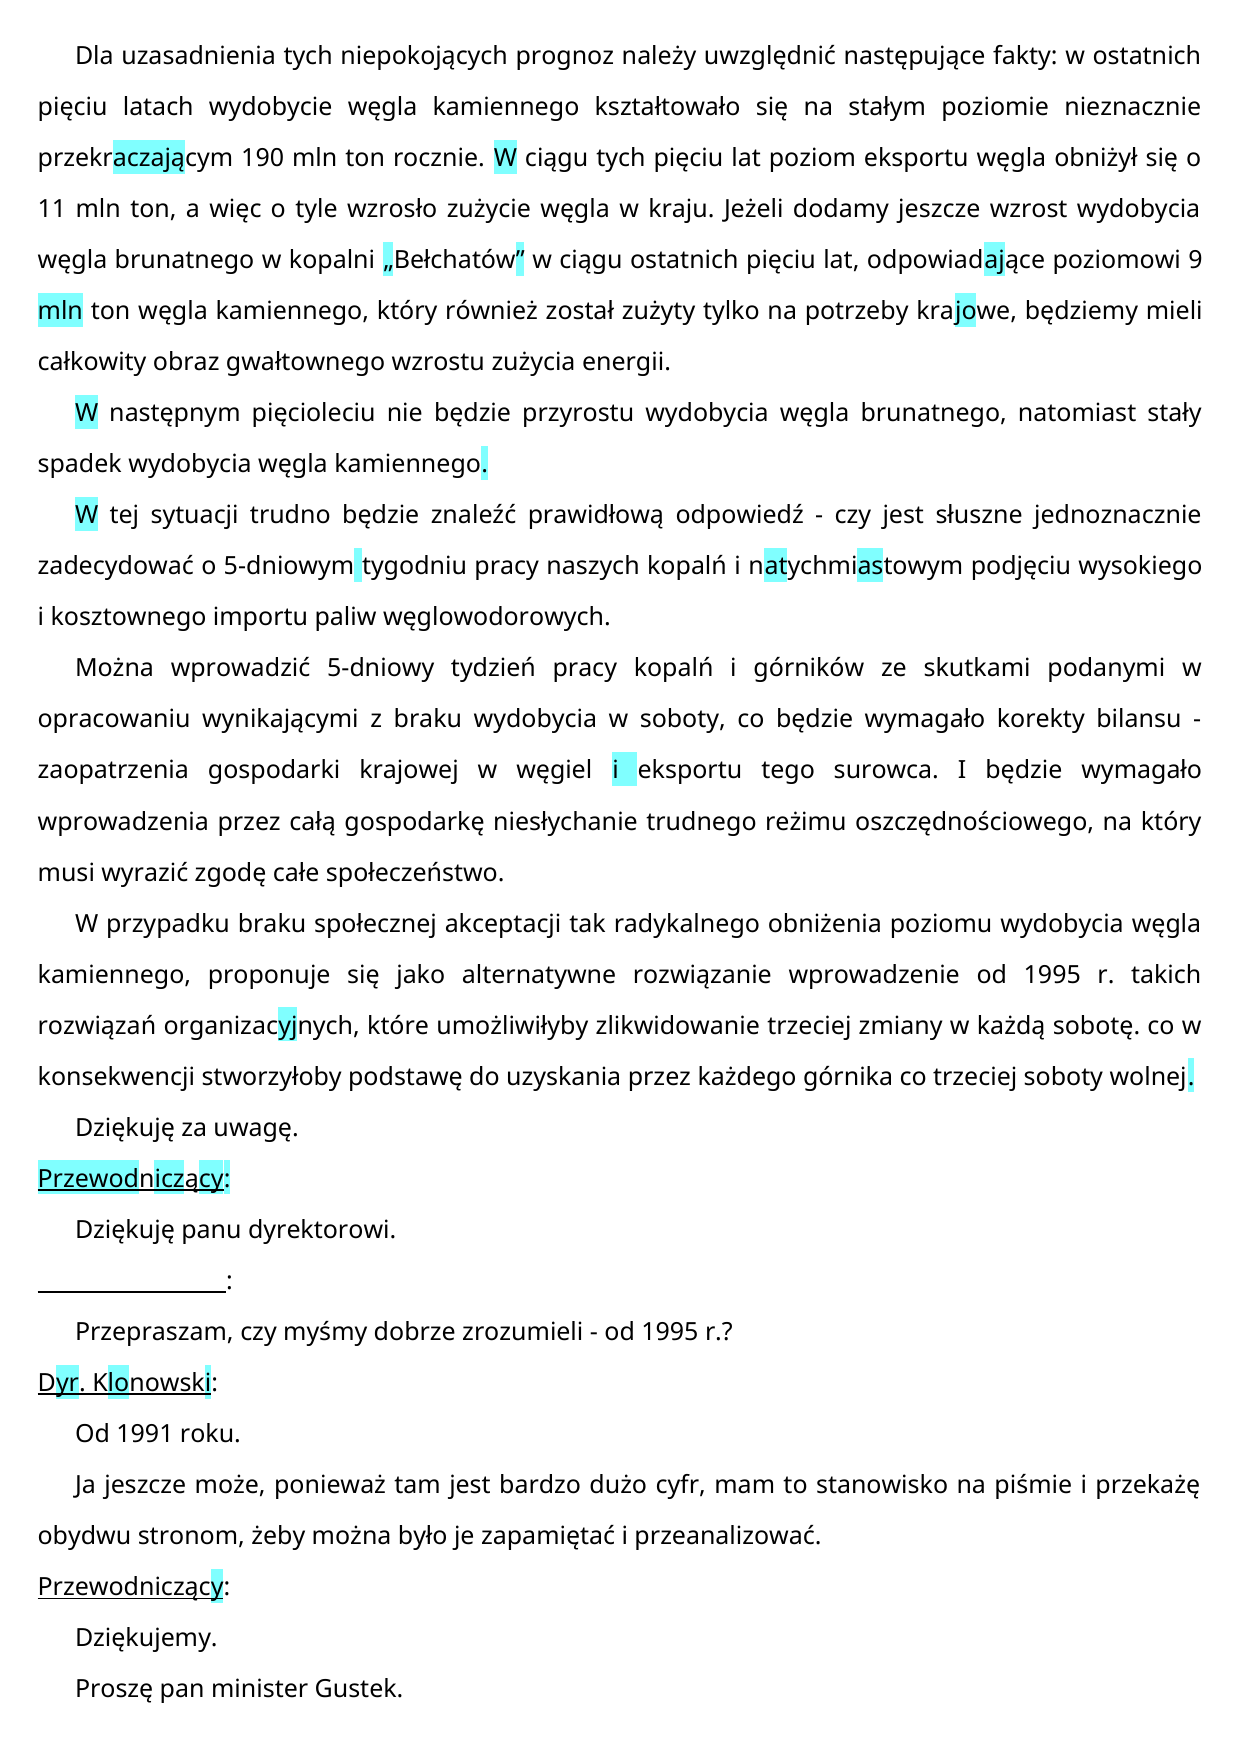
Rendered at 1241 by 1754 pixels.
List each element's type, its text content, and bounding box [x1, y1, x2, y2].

text Dziękuję panu dyrektorowi. [37, 1211, 1203, 1246]
text Dla uzasadnienia tych niepokojących prognoz należy uwzględnić następujące fakty: w ostatnich pięciu latach wydobycie węgla kamiennego kształtowało się na stałym poziomie nieznacznie przekraczającym 190 mln ton rocznie. W ciągu tych pięciu lat poziom eksportu węgla obniżył się o 11 mln ton, a więc o tyle wzrosło zużycie węgla w kraju. Jeżeli dodamy jeszcze wzrost wydobycia węgla brunatnego w kopalni „Bełchatów” w ciągu ostatnich pięciu lat, odpowiadające poziomowi 9 mln ton węgla kamiennego, który również został zużyty tylko na potrzeby krajowe, będziemy mieli całkowity obraz gwałtownego wzrostu zużycia energii. [37, 37, 1203, 378]
text Przewodniczący: [37, 1160, 1203, 1194]
text W przypadku braku społecznej akceptacji tak radykalnego obniżenia poziomu wydobycia węgla kamiennego, proponuje się jako alternatywne rozwiązanie wprowadzenie od 1995 r. takich rozwiązań organizacyjnych, które umożliwiłyby zlikwidowanie trzeciej zmiany w każdą sobotę. co w konsekwencji stworzyłoby podstawę do uzyskania przez każdego górnika co trzeciej soboty wolnej. [37, 905, 1203, 1092]
text Dziękujemy. [37, 1620, 1203, 1654]
text Ja jeszcze może, ponieważ tam jest bardzo dużo cyfr, mam to stanowisko na piśmie i przekażę obydwu stronom, żeby można było je zapamiętać i przeanalizować. [37, 1467, 1203, 1552]
text W tej sytuacji trudno będzie znaleźć prawidłową odpowiedź - czy jest słuszne jednoznacznie zadecydować o 5-dniowym tygodniu pracy naszych kopalń i natychmiastowym podjęciu wysokiego i kosztownego importu paliw węglowodorowych. [37, 497, 1203, 633]
text Można wprowadzić 5-dniowy tydzień pracy kopalń i górników ze skutkami podanymi w opracowaniu wynikającymi z braku wydobycia w soboty, co będzie wymagało korekty bilansu - zaopatrzenia gospodarki krajowej w węgiel i eksportu tego surowca. I będzie wymagało wprowadzenia przez całą gospodarkę niesłychanie trudnego reżimu oszczędnościowego, na który musi wyrazić zgodę całe społeczeństwo. [37, 650, 1203, 888]
text Dyr. Klonowski: [37, 1364, 1203, 1399]
text Od 1991 roku. [37, 1416, 1203, 1450]
text Przewodniczący: [37, 1569, 1203, 1603]
text Dziękuję za uwagę. [37, 1109, 1203, 1143]
text : [37, 1262, 1203, 1297]
text Przepraszam, czy myśmy dobrze zrozumieli - od 1995 r.? [37, 1313, 1203, 1348]
text W następnym pięcioleciu nie będzie przyrostu wydobycia węgla brunatnego, natomiast stały spadek wydobycia węgla kamiennego. [37, 395, 1203, 480]
text Proszę pan minister Gustek. [37, 1671, 1203, 1705]
